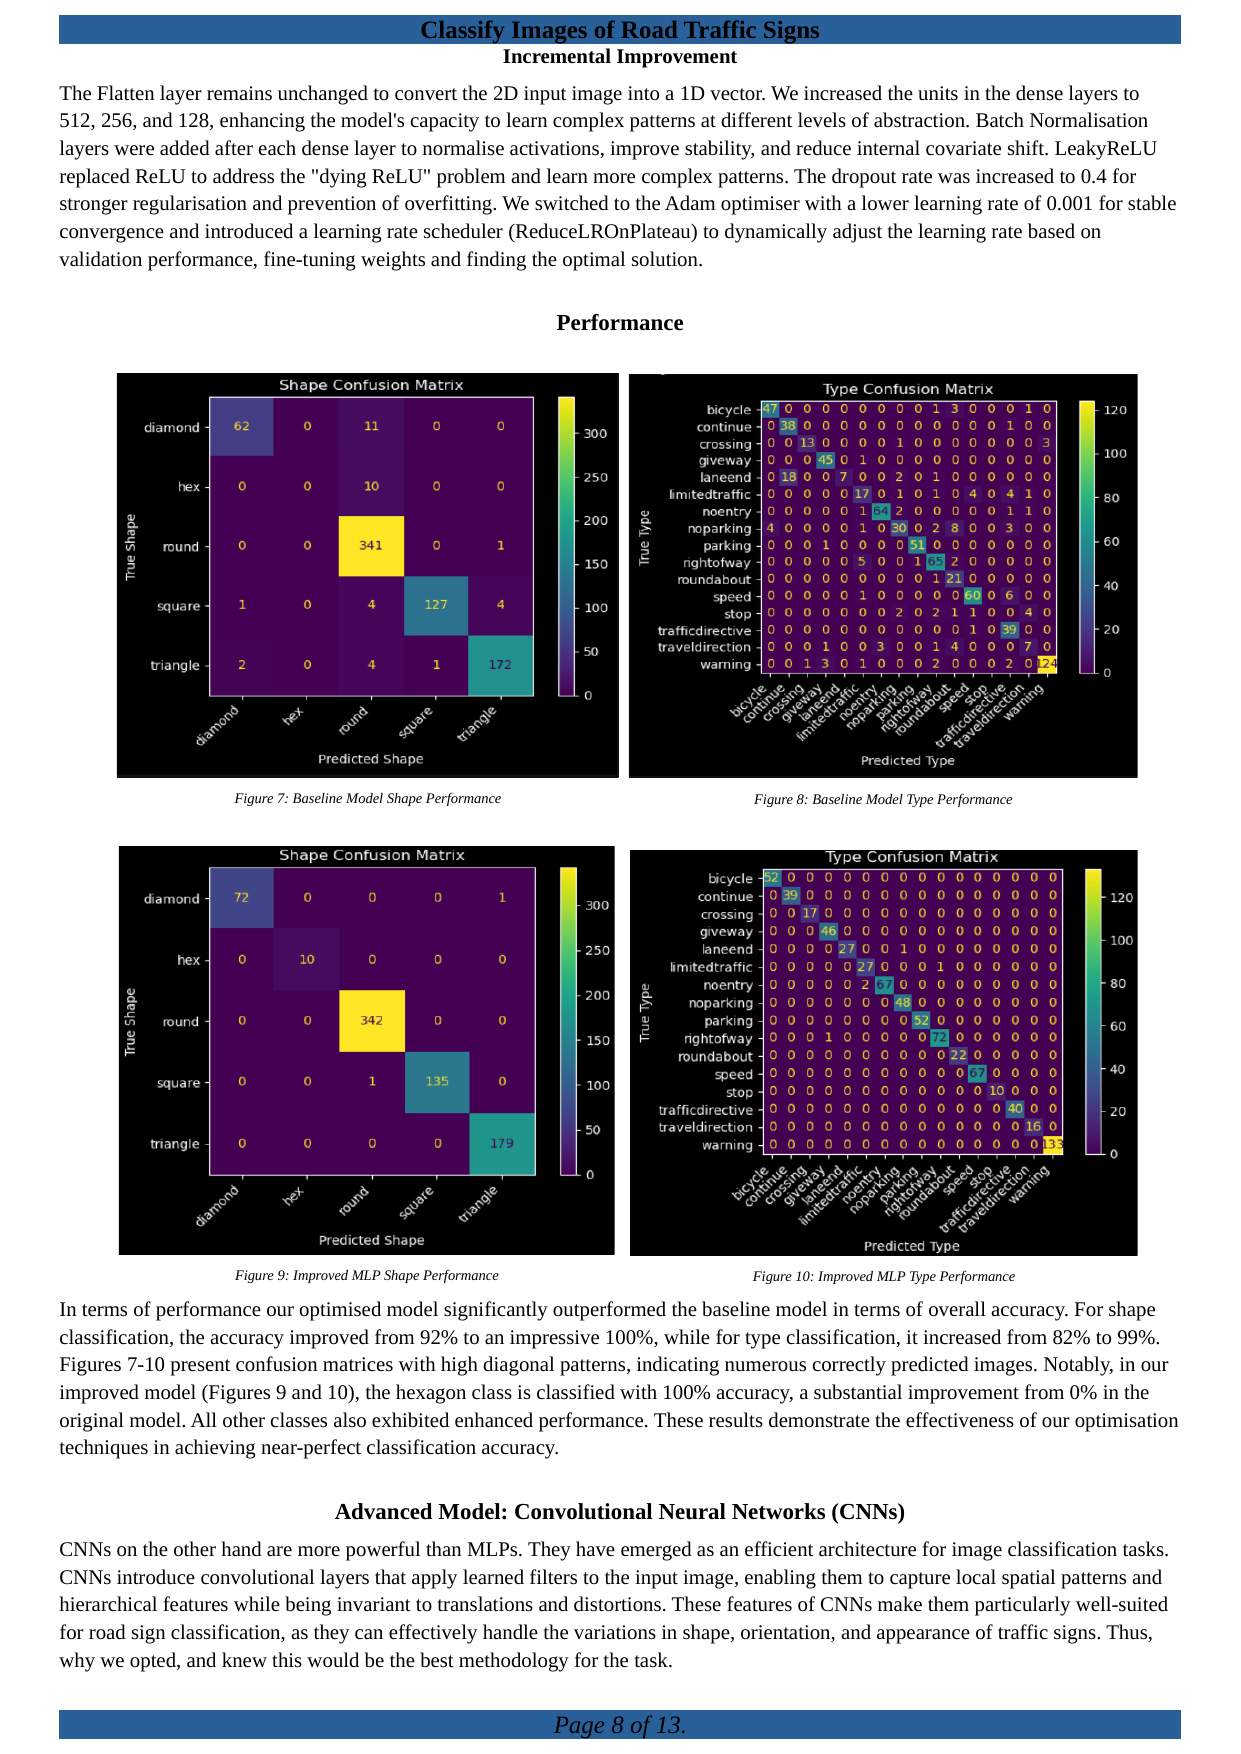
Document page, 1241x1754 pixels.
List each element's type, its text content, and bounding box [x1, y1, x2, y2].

text In terms of performance our optimised model significantly outperformed the baseline model in terms of overall accuracy. For shape classification, the accuracy improved from 92% to an impressive 100%, while for type classification, it increased from 82% to 99%. Figures 7-10 present confusion matrices with high diagonal patterns, indicating numerous correctly predicted images. Notably, in our improved model (Figures 9 and 10), the hexagon class is classified with 100% accuracy, a substantial improvement from 0% in the original model. All other classes also exhibited enhanced performance. These results demonstrate the effectiveness of our optimisation techniques in achieving near-perfect classification accuracy. [59, 1297, 1181, 1459]
picture [628, 374, 1138, 778]
text Figure 7: Baseline Model Shape Performance [117, 778, 619, 819]
subtitle Advanced Model: Convolutional Neural Networks (CNNs) [59, 1498, 1181, 1524]
subtitle Performance [59, 309, 1181, 336]
subtitle Incremental Improvement [59, 44, 1181, 68]
text The Flatten layer remains unchanged to convert the 2D input image into a 1D vector. We increased the units in the dense layers to 512, 256, and 128, enhancing the model's capacity to learn complex patterns at different levels of abstraction. Batch Normalisation layers were added after each dense layer to normalise activations, improve stability, and reduce internal covariate shift. LeakyReLU replaced ReLU to address the "dying ReLU" problem and learn more complex patterns. The dropout rate was increased to 0.4 for stronger regularisation and prevention of overfitting. We switched to the Adam optimiser with a lower learning rate of 0.001 for stable convergence and introduced a learning rate scheduler (ReduceLROnPlateau) to dynamically adjust the learning rate based on validation performance, fine-tuning weights and finding the optimal solution. [59, 81, 1181, 271]
picture [118, 846, 615, 1255]
picture [630, 850, 1138, 1256]
text Figure 10: Improved MLP Type Performance [630, 1256, 1138, 1297]
text Figure 9: Improved MLP Shape Performance [119, 1255, 614, 1296]
text Figure 8: Baseline Model Type Performance [629, 778, 1138, 819]
picture [116, 373, 619, 778]
text CNNs on the other hand are more powerful than MLPs. They have emerged as an efficient architecture for image classification tasks. CNNs introduce convolutional layers that apply learned filters to the input image, enabling them to capture local spatial patterns and hierarchical features while being invariant to translations and distortions. These features of CNNs make them particularly well-suited for road sign classification, as they can effectively handle the variations in shape, orientation, and appearance of traffic signs. Thus, why we opted, and knew this would be the best methodology for the task. [59, 1537, 1181, 1672]
